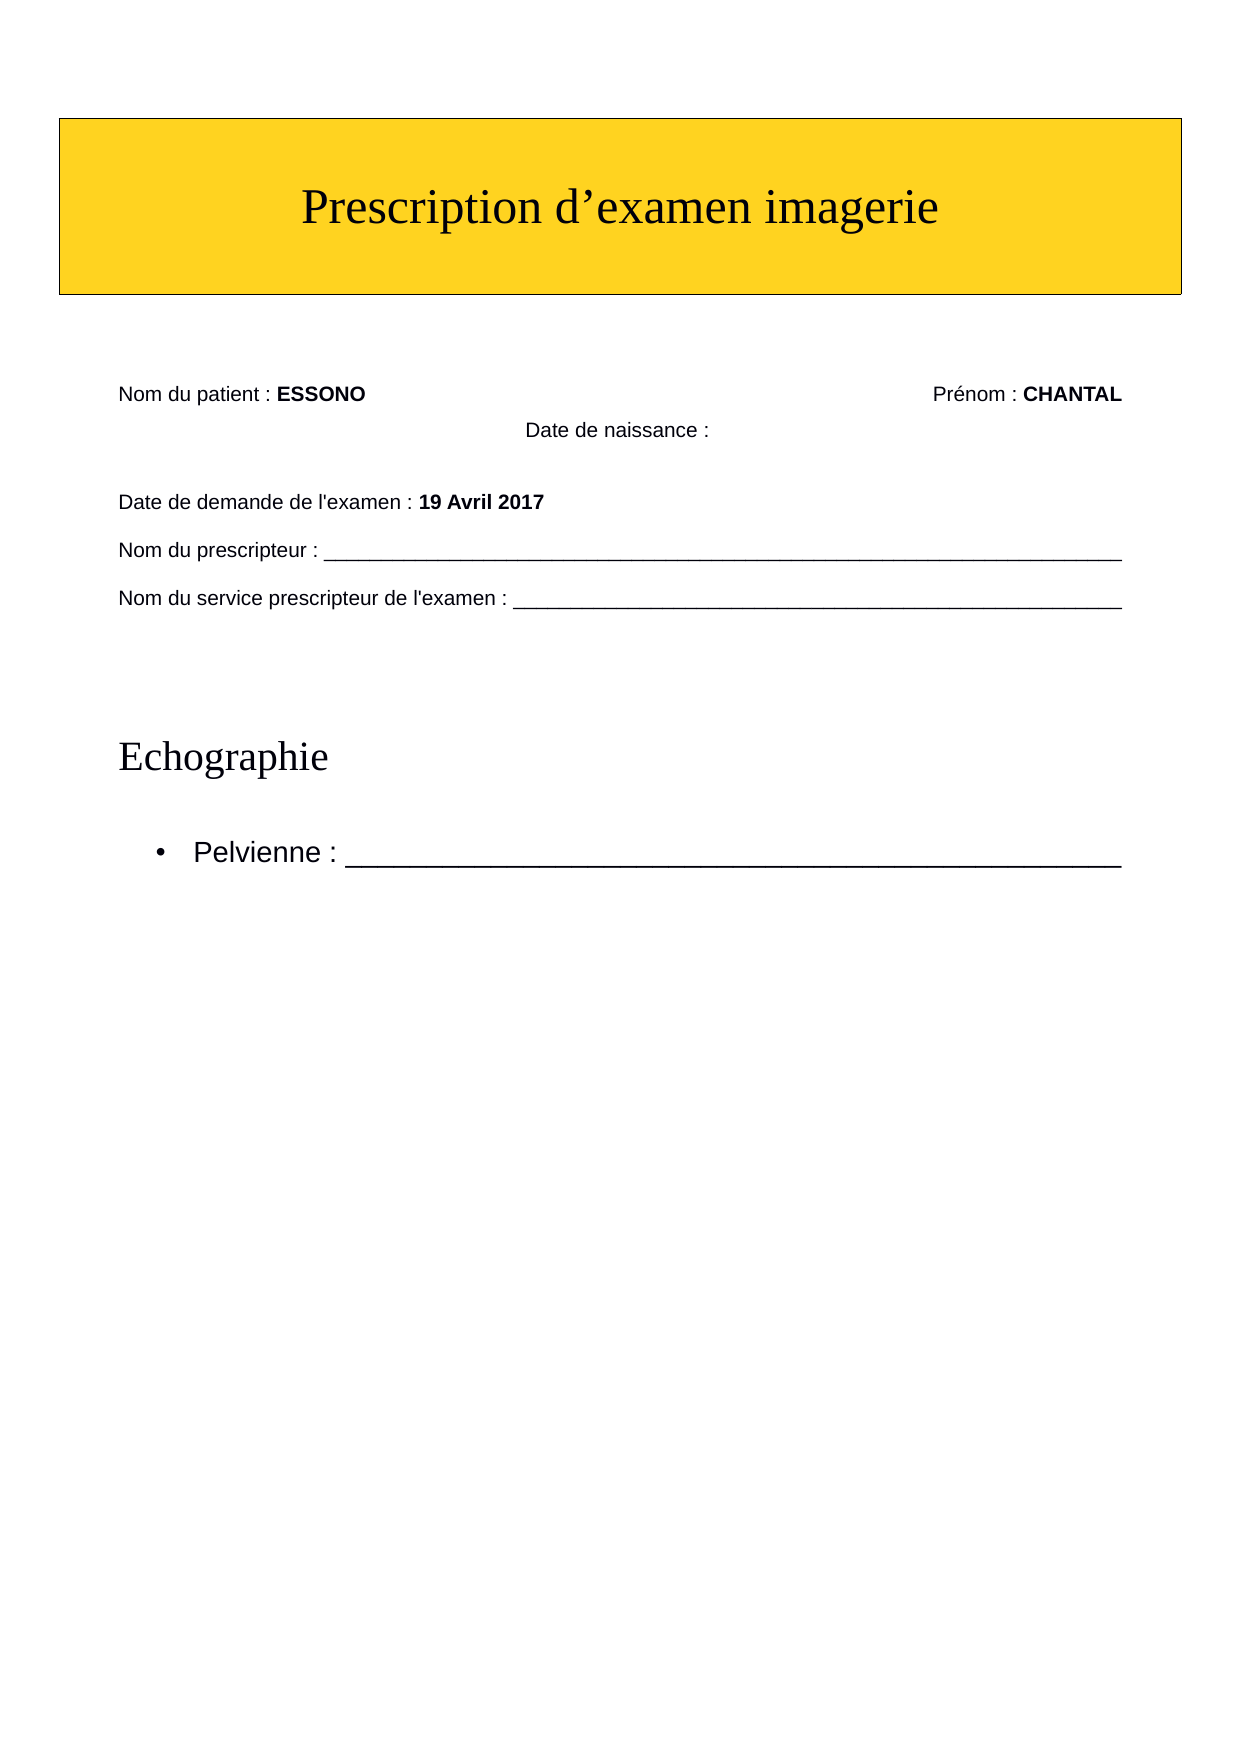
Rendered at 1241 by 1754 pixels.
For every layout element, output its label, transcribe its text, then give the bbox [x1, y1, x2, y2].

text Nom du prescripteur : [118, 537, 1122, 561]
list Pelvienne : [156, 792, 1122, 880]
text Date de demande de l'examen : 19 Avril 2017 [118, 489, 1122, 513]
text Date de naissance : [118, 418, 1122, 442]
text Nom du service prescripteur de l'examen : [118, 585, 1122, 609]
subtitle Prescription d’examen imagerie [60, 119, 1181, 294]
text Nom du patient : ESSONO Prénom : CHANTAL [118, 382, 1122, 406]
subtitle Echographie [118, 731, 1122, 779]
